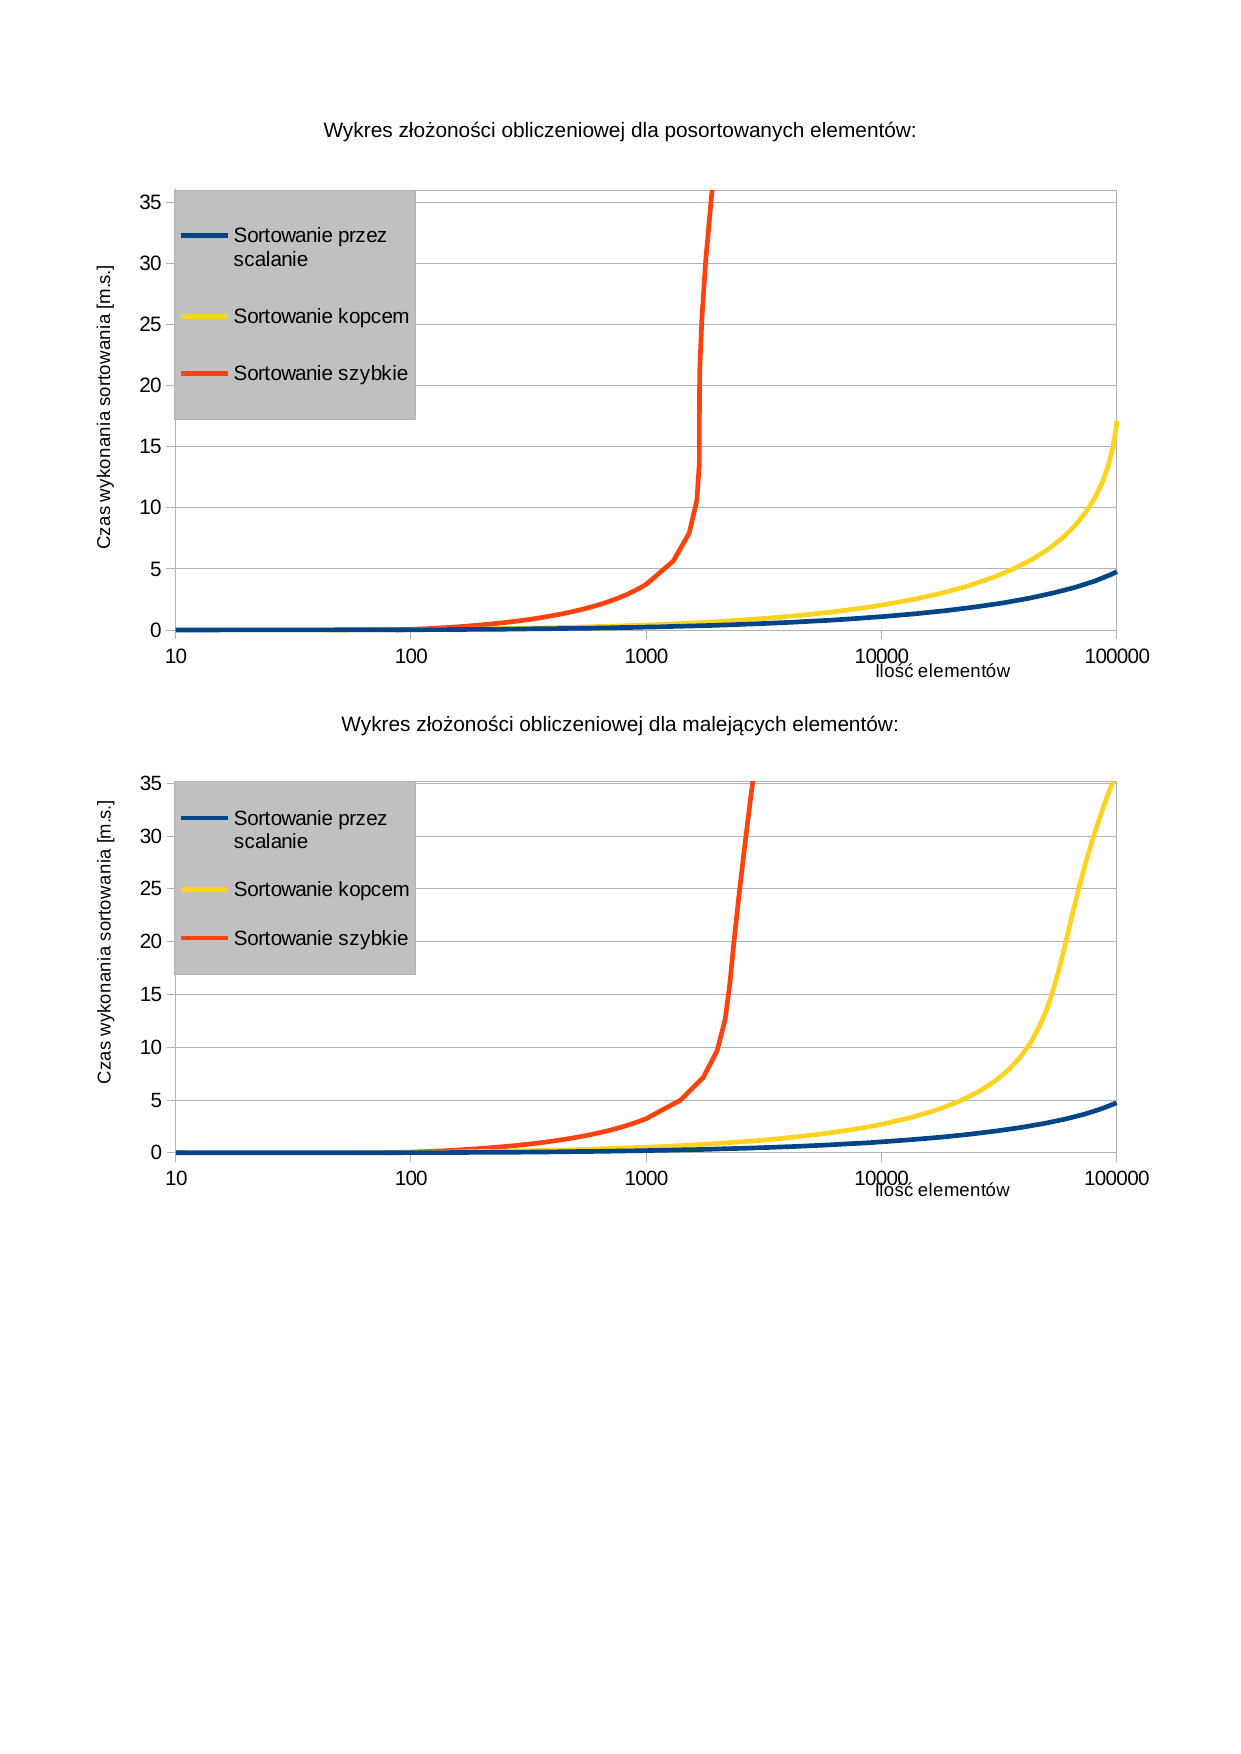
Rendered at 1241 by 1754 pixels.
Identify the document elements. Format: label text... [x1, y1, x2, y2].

text Wykres złożoności obliczeniowej dla posortowanych elementów: [118, 118, 1122, 142]
text Wykres złożoności obliczeniowej dla malejących elementów: [118, 712, 1122, 736]
